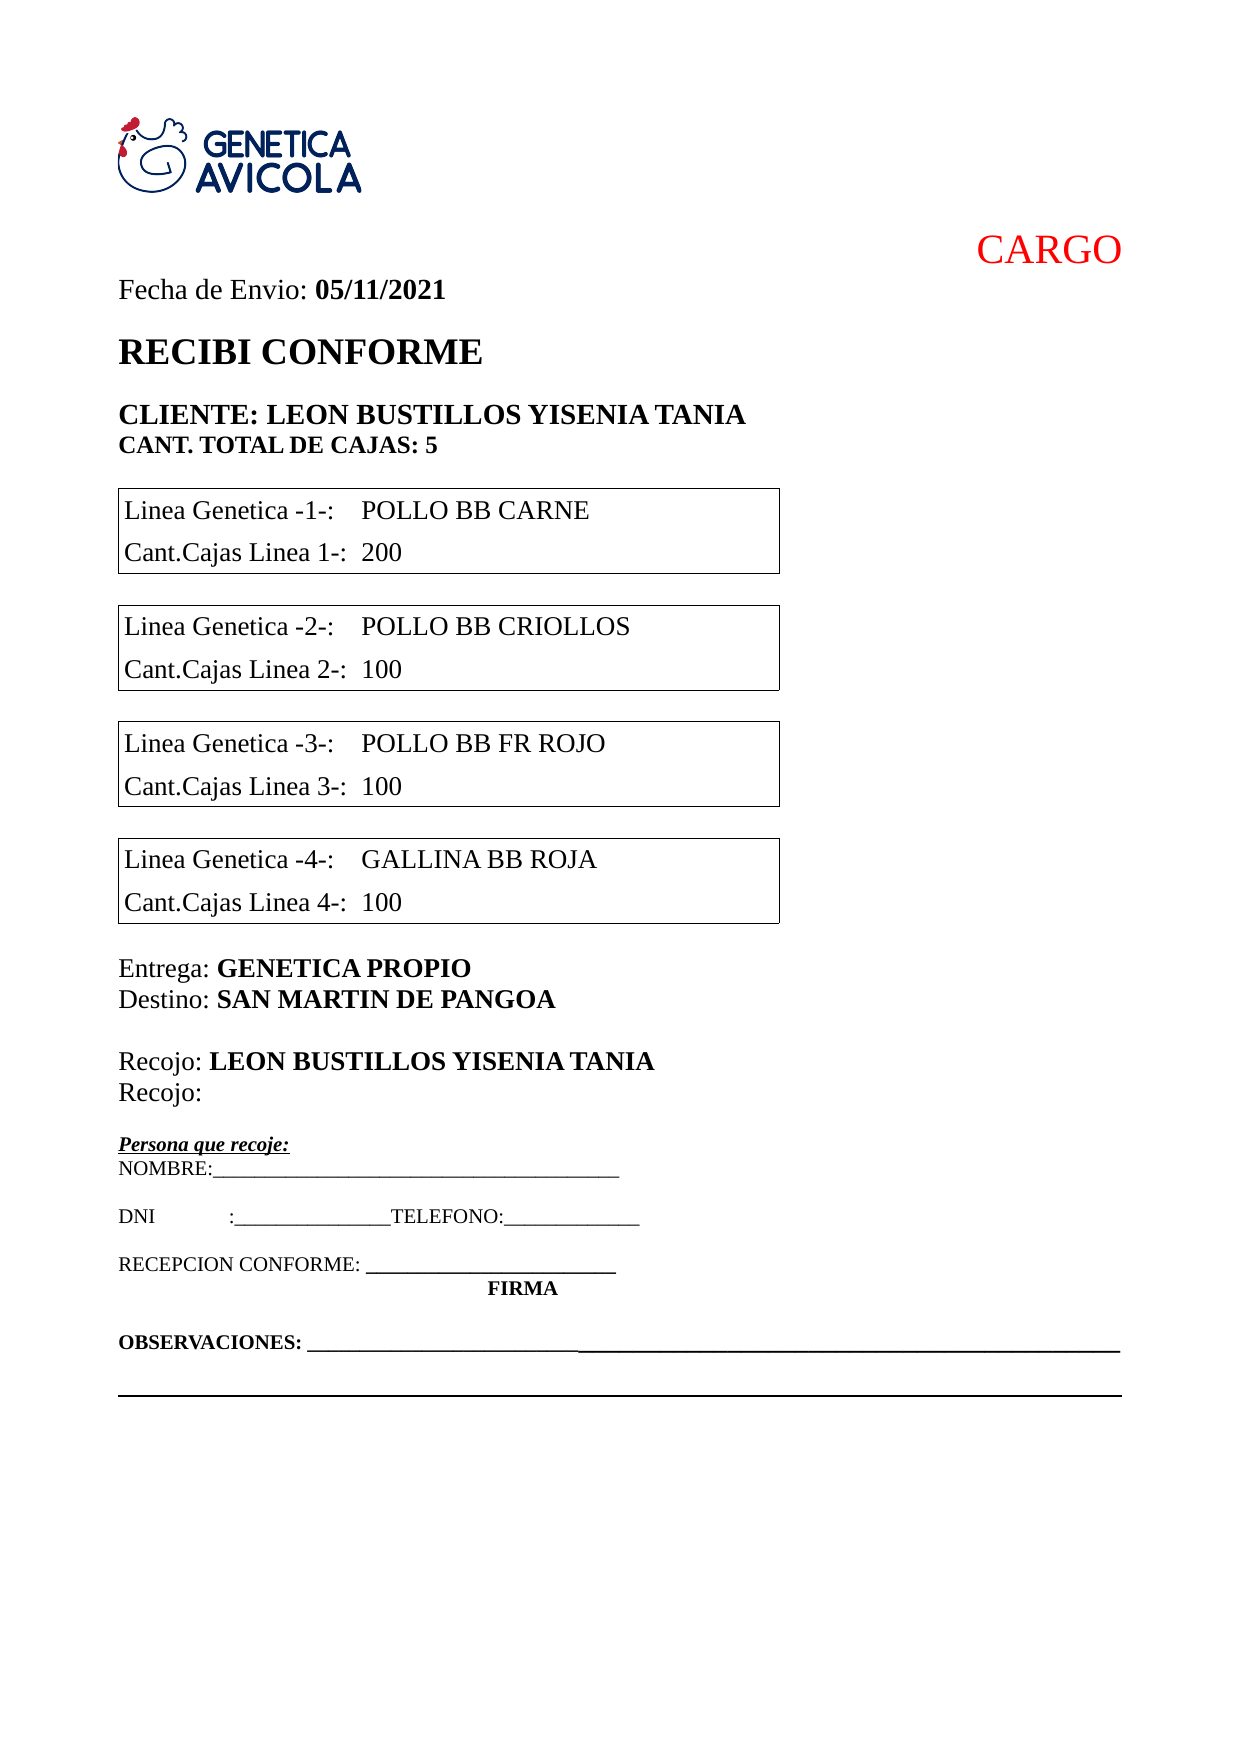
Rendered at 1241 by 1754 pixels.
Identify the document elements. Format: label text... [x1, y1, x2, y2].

table_header Linea Genetica -1-: [119, 489, 356, 531]
table_cell Linea Genetica -2-: [119, 606, 356, 647]
picture [117, 117, 362, 193]
text Recojo: LEON BUSTILLOS YISENIA TANIA [118, 1045, 1122, 1076]
text Fecha de Envio: 05/11/2021 [118, 272, 1122, 306]
text Persona que recoje: [118, 1132, 1122, 1156]
table_cell [118, 691, 356, 721]
table_cell Cant.Cajas Linea 4-: [119, 880, 356, 923]
table_cell [118, 807, 356, 838]
table_cell 100 [356, 647, 779, 690]
table_cell [356, 691, 779, 721]
text Destino: SAN MARTIN DE PANGOA [118, 983, 1122, 1014]
table_header POLLO BB CARNE [356, 489, 779, 531]
table_cell [356, 574, 779, 604]
table_cell [118, 574, 356, 604]
table_cell 100 [356, 764, 779, 806]
text CANT. TOTAL DE CAJAS: 5 [118, 431, 1122, 459]
text CARGO [118, 224, 1122, 272]
table_cell Cant.Cajas Linea 3-: [119, 764, 356, 806]
text Entrega: GENETICA PROPIO [118, 952, 1122, 983]
table_cell Cant.Cajas Linea 2-: [119, 647, 356, 690]
table_cell POLLO BB CRIOLLOS [356, 606, 779, 647]
text DNI :_______________TELEFONO:_____________ [118, 1204, 1122, 1228]
text NOMBRE:_______________________________________ [118, 1156, 1122, 1180]
table_cell Linea Genetica -3-: [119, 722, 356, 764]
table_cell [356, 807, 779, 838]
text Recojo: [118, 1076, 1122, 1108]
text CLIENTE: LEON BUSTILLOS YISENIA TANIA [118, 397, 1122, 431]
table_cell GALLINA BB ROJA [356, 839, 779, 880]
table_cell POLLO BB FR ROJO [356, 722, 779, 764]
table_cell Cant.Cajas Linea 1-: [119, 531, 356, 573]
table_cell 200 [356, 531, 779, 573]
table_cell Linea Genetica -4-: [119, 839, 356, 880]
text FIRMA [118, 1276, 1122, 1300]
text RECIBI CONFORME [118, 330, 1122, 373]
table_cell 100 [356, 880, 779, 923]
text RECEPCION CONFORME: ________________________ [118, 1252, 1122, 1276]
text OBSERVACIONES: __________________________________________________________________ [118, 1324, 1122, 1355]
